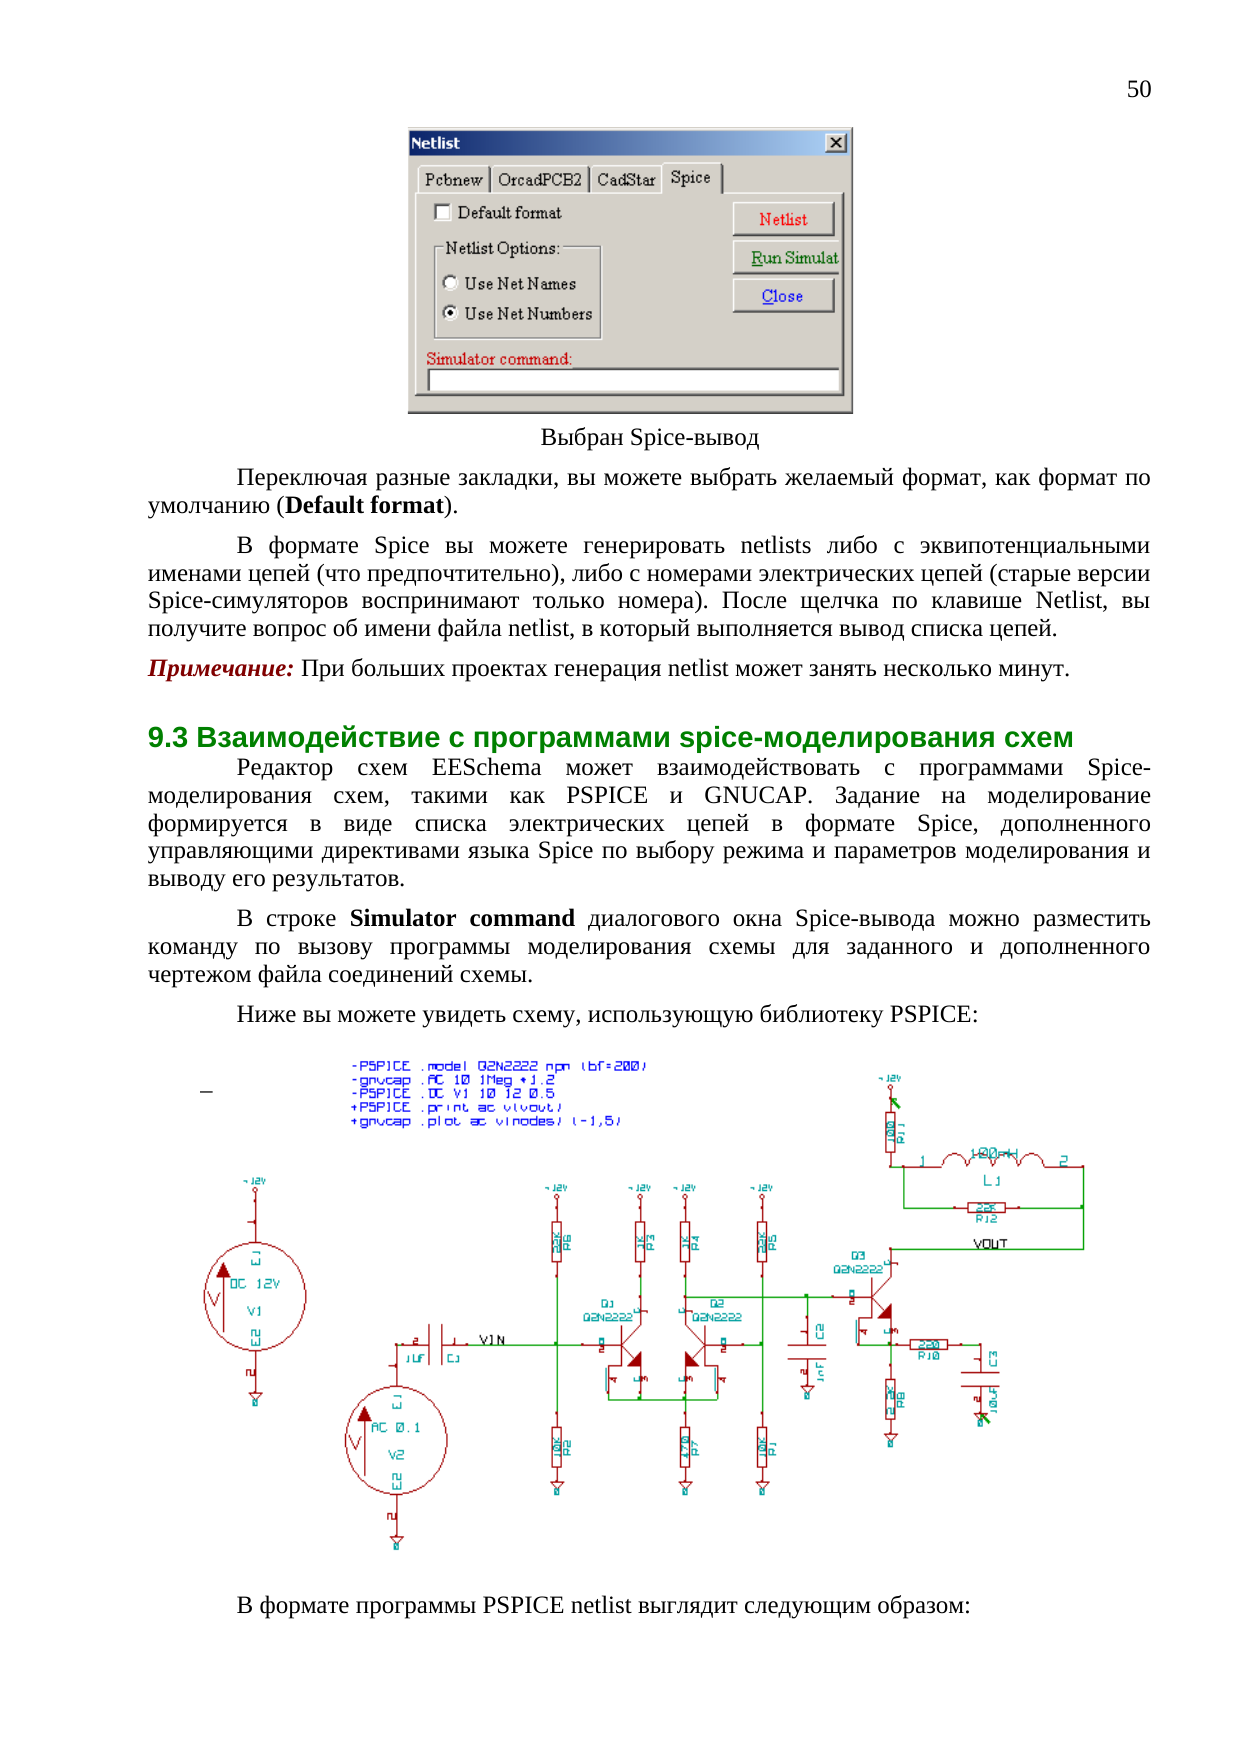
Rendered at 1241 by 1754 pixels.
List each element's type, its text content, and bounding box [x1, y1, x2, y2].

text Редактор схем EESchema может взаимодействовать с программами Spice-моделирования схем, такими как PSPICE и GNUCAP. Задание на моделирование формируется в виде списка электрических цепей в формате Spice, дополненного управляющими директивами языка Spice по выбору режима и параметров моделирования и выводу его результатов. [148, 753, 1152, 892]
text В строке Simulator command диалогового окна Spice-вывода можно разместить команду по вызову программы моделирования схемы для заданного и дополненного чертежом файла соединений схемы. [148, 904, 1152, 988]
text Выбран Spice-вывод [148, 423, 1152, 451]
text В формате программы PSPICE netlist выглядит следующим образом: [148, 1592, 1152, 1619]
text Ниже вы можете увидеть схему, использующую библиотеку PSPICE: [148, 1000, 1152, 1028]
text Переключая разные закладки, вы можете выбрать желаемый формат, как формат по умолчанию (Default format). [148, 463, 1152, 518]
picture [407, 127, 854, 414]
text Примечание: При больших проектах генерация netlist может занять несколько минут. [148, 654, 1152, 682]
subtitle 9.3 Взаимодействие с программами spice-моделирования схем [148, 721, 1152, 753]
text В формате Spice вы можете генерировать netlists либо с эквипотенциальными именами цепей (что предпочтительно), либо с номерами электрических цепей (старые версии Spice-симуляторов воспринимают только номера). После щелчка по клавише Netlist, вы получите вопрос об имени файла netlist, в который выполняется вывод списка цепей. [148, 531, 1152, 642]
